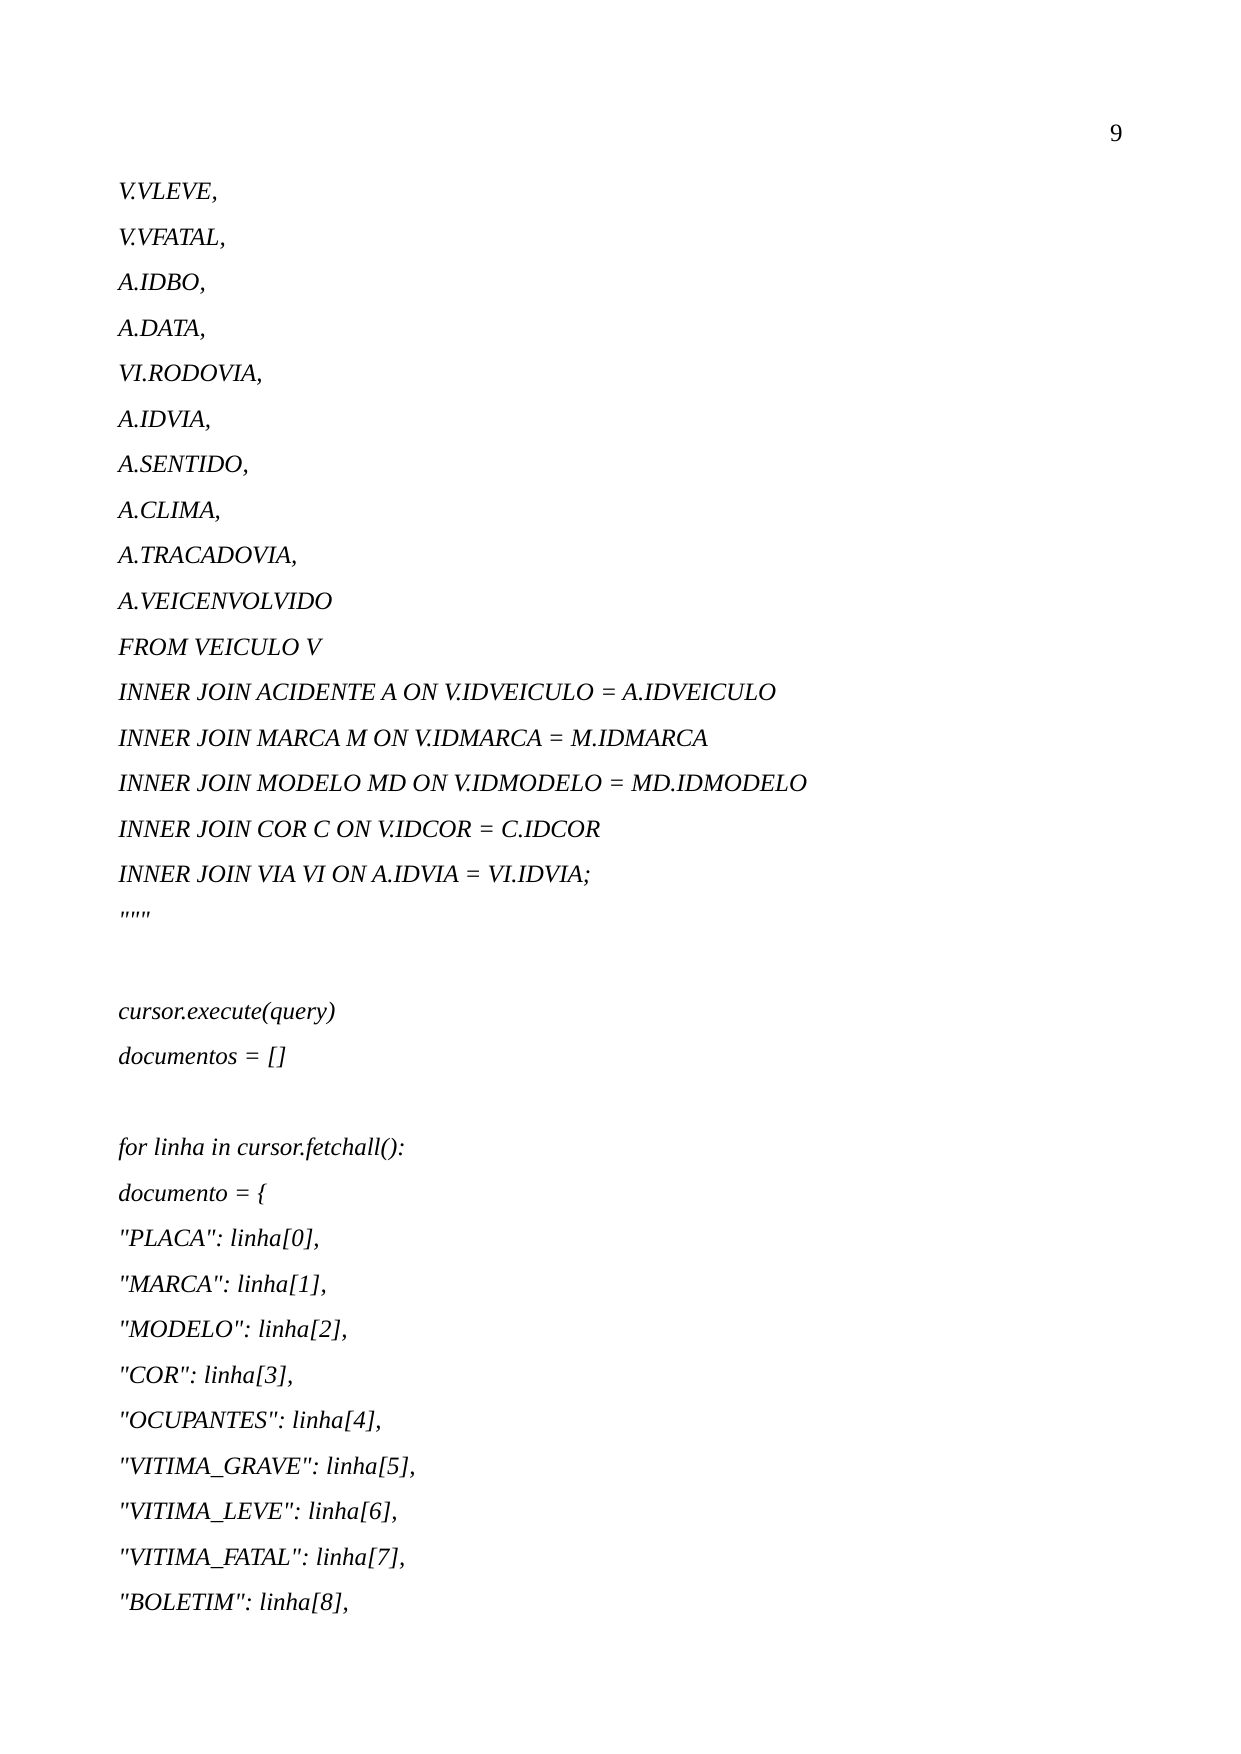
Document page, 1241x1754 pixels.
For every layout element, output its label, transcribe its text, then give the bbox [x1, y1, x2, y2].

text V.VLEVE, [118, 176, 1122, 205]
text A.CLIMA, [118, 495, 1122, 524]
text A.SENTIDO, [118, 449, 1122, 478]
text A.IDVIA, [118, 404, 1122, 433]
text "MARCA": linha[1], [118, 1269, 1122, 1298]
text A.DATA, [118, 313, 1122, 342]
text VI.RODOVIA, [118, 358, 1122, 387]
text documentos = [] [118, 1041, 1122, 1070]
text INNER JOIN ACIDENTE A ON V.IDVEICULO = A.IDVEICULO [118, 677, 1122, 706]
text "BOLETIM": linha[8], [118, 1587, 1122, 1616]
text cursor.execute(query) [118, 996, 1122, 1024]
text "VITIMA_GRAVE": linha[5], [118, 1451, 1122, 1480]
text FROM VEICULO V [118, 632, 1122, 660]
text for linha in cursor.fetchall(): [118, 1132, 1122, 1161]
text """ [118, 905, 1122, 933]
text "MODELO": linha[2], [118, 1314, 1122, 1343]
text "VITIMA_FATAL": linha[7], [118, 1542, 1122, 1571]
text "COR": linha[3], [118, 1360, 1122, 1389]
text INNER JOIN VIA VI ON A.IDVIA = VI.IDVIA; [118, 859, 1122, 888]
text documento = { [118, 1178, 1122, 1207]
text A.VEICENVOLVIDO [118, 586, 1122, 615]
text INNER JOIN MARCA M ON V.IDMARCA = M.IDMARCA [118, 723, 1122, 751]
text "VITIMA_LEVE": linha[6], [118, 1496, 1122, 1525]
text A.IDBO, [118, 267, 1122, 296]
text A.TRACADOVIA, [118, 541, 1122, 569]
text INNER JOIN COR C ON V.IDCOR = C.IDCOR [118, 814, 1122, 842]
text "OCUPANTES": linha[4], [118, 1405, 1122, 1434]
text V.VFATAL, [118, 222, 1122, 251]
text "PLACA": linha[0], [118, 1223, 1122, 1252]
text INNER JOIN MODELO MD ON V.IDMODELO = MD.IDMODELO [118, 768, 1122, 797]
